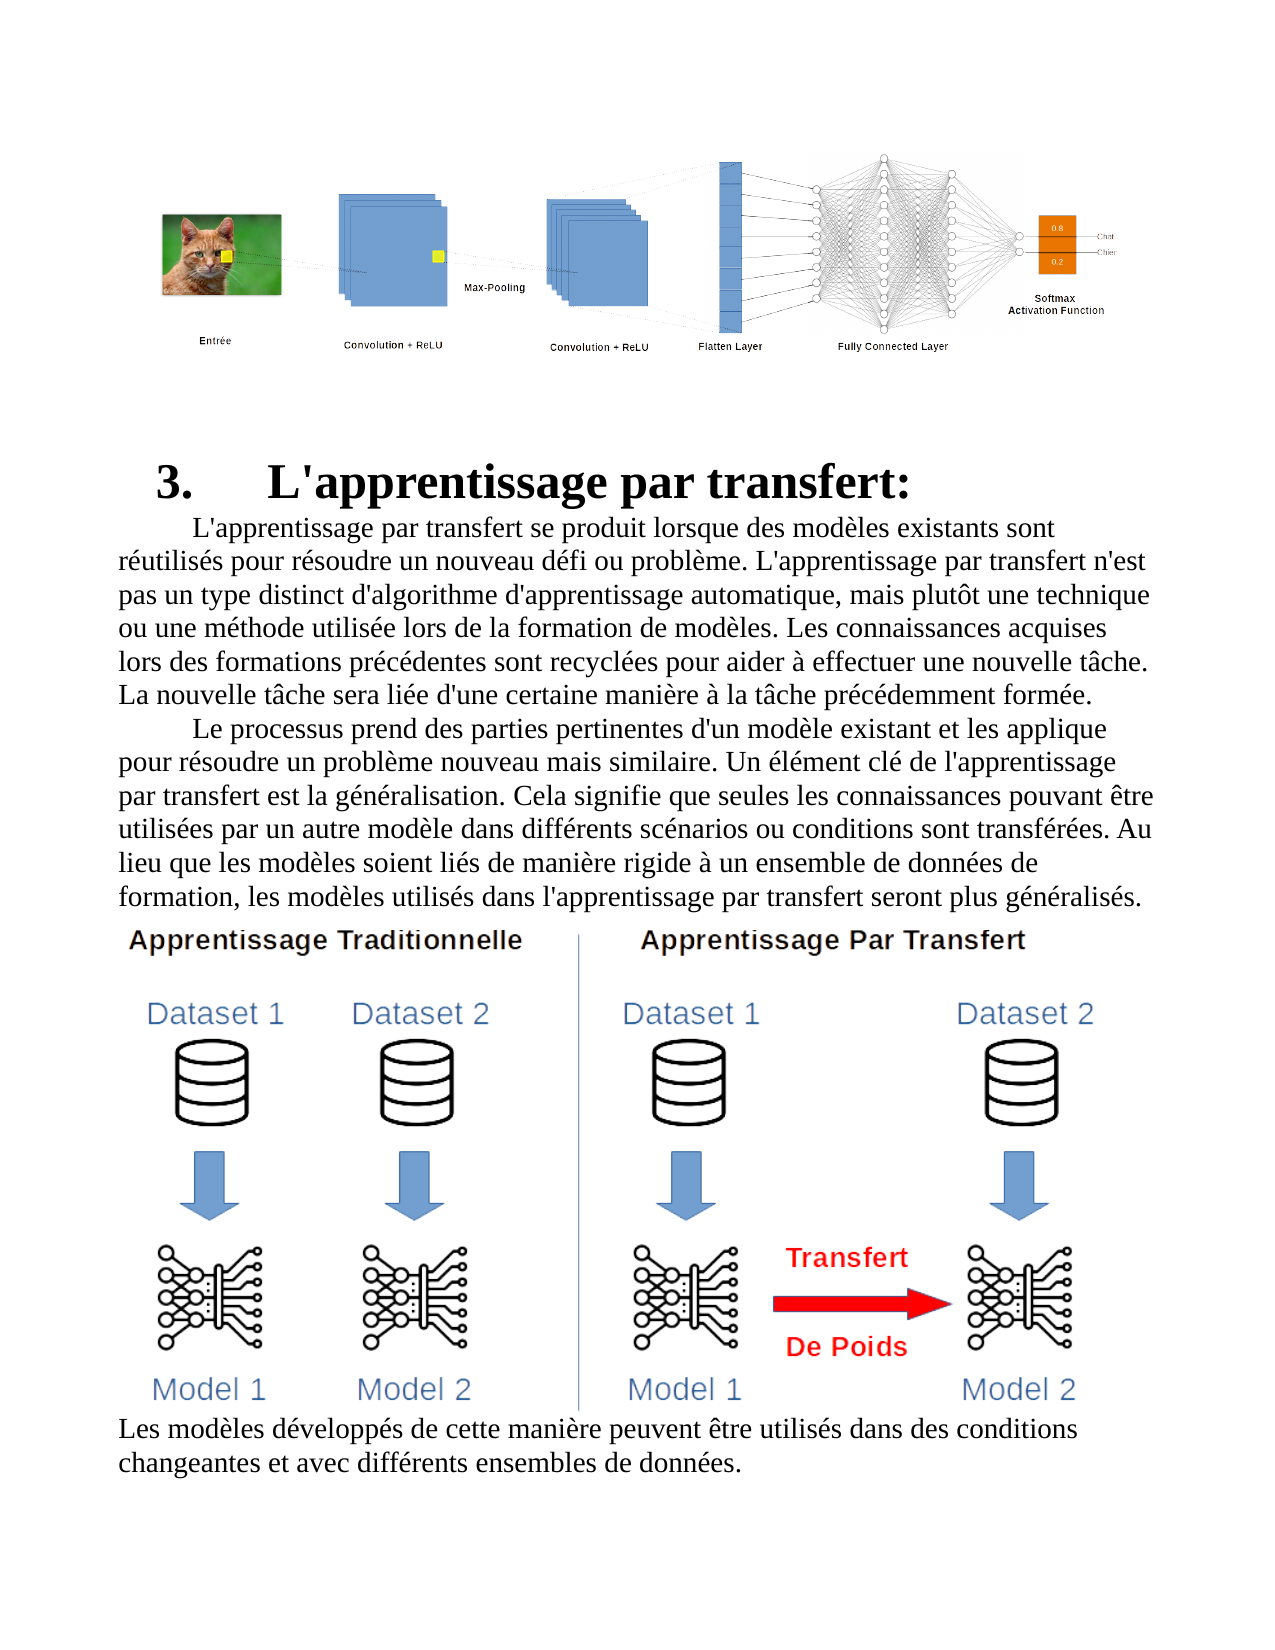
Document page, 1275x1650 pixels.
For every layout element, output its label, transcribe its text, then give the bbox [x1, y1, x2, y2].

text Le processus prend des parties pertinentes d'un modèle existant et les applique pour résoudre un problème nouveau mais similaire. Un élément clé de l'apprentissage par transfert est la généralisation. Cela signifie que seules les connaissances pouvant être utilisées par un autre modèle dans différents scénarios ou conditions sont transférées. Au lieu que les modèles soient liés de manière rigide à un ensemble de données de formation, les modèles utilisés dans l'apprentissage par transfert seront plus généralisés. Les modèles développés de cette manière peuvent être utilisés dans des conditions changeantes et avec différents ensembles de données. [118, 711, 1157, 1479]
picture [127, 930, 1094, 1412]
list L'apprentissage par transfert: [156, 452, 1157, 510]
picture [158, 151, 1117, 352]
text L'apprentissage par transfert se produit lorsque des modèles existants sont réutilisés pour résoudre un nouveau défi ou problème. L'apprentissage par transfert n'est pas un type distinct d'algorithme d'apprentissage automatique, mais plutôt une technique ou une méthode utilisée lors de la formation de modèles. Les connaissances acquises lors des formations précédentes sont recyclées pour aider à effectuer une nouvelle tâche. La nouvelle tâche sera liée d'une certaine manière à la tâche précédemment formée. [118, 510, 1157, 711]
